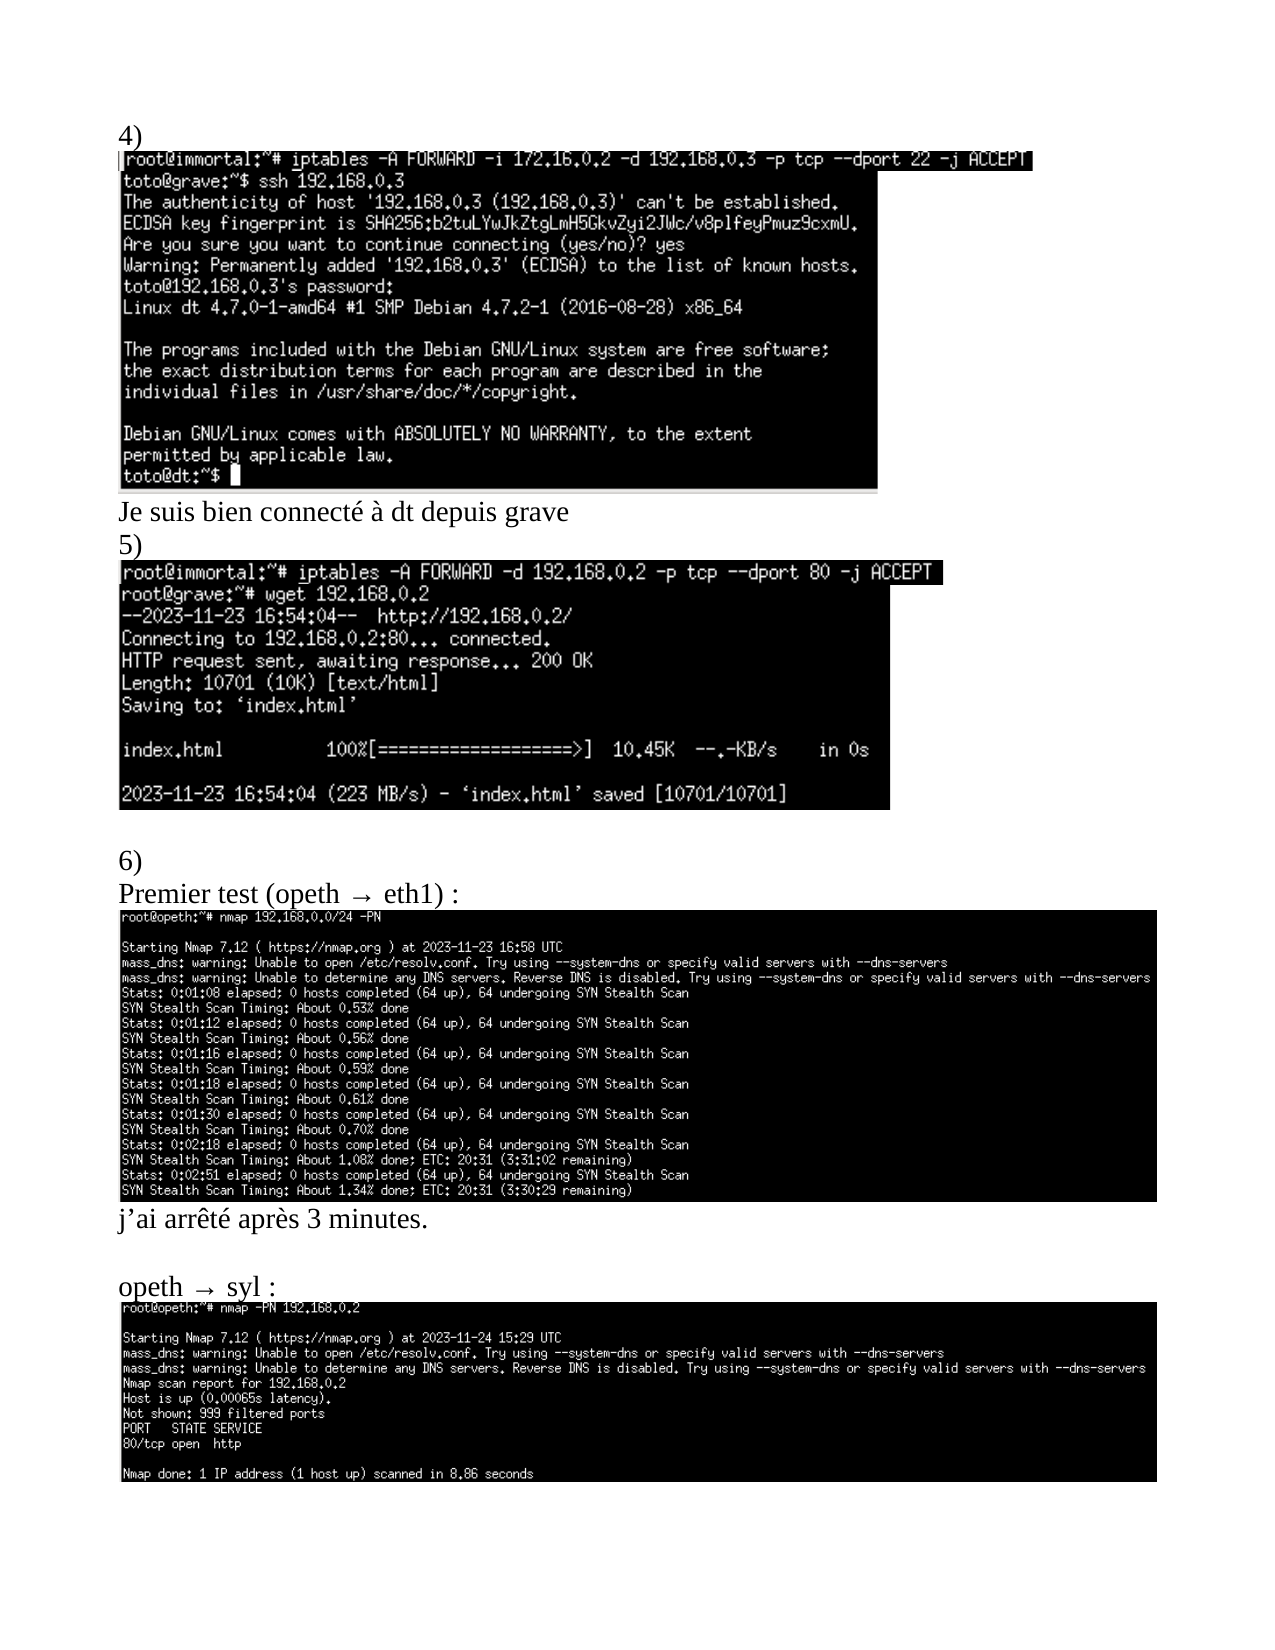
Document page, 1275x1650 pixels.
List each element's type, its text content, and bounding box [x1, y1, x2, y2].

picture [118, 560, 944, 810]
text Premier test (opeth → eth1) : [118, 877, 1157, 910]
text 4) [118, 118, 1157, 152]
text j’ai arrêté après 3 minutes. [118, 1202, 1157, 1235]
text Je suis bien connecté à dt depuis grave [118, 494, 1157, 527]
text 5) [118, 527, 1157, 561]
picture [118, 151, 1033, 494]
picture [118, 1302, 1157, 1482]
picture [118, 910, 1157, 1202]
text opeth → syl : [118, 1269, 1157, 1302]
text 6) [118, 843, 1157, 877]
